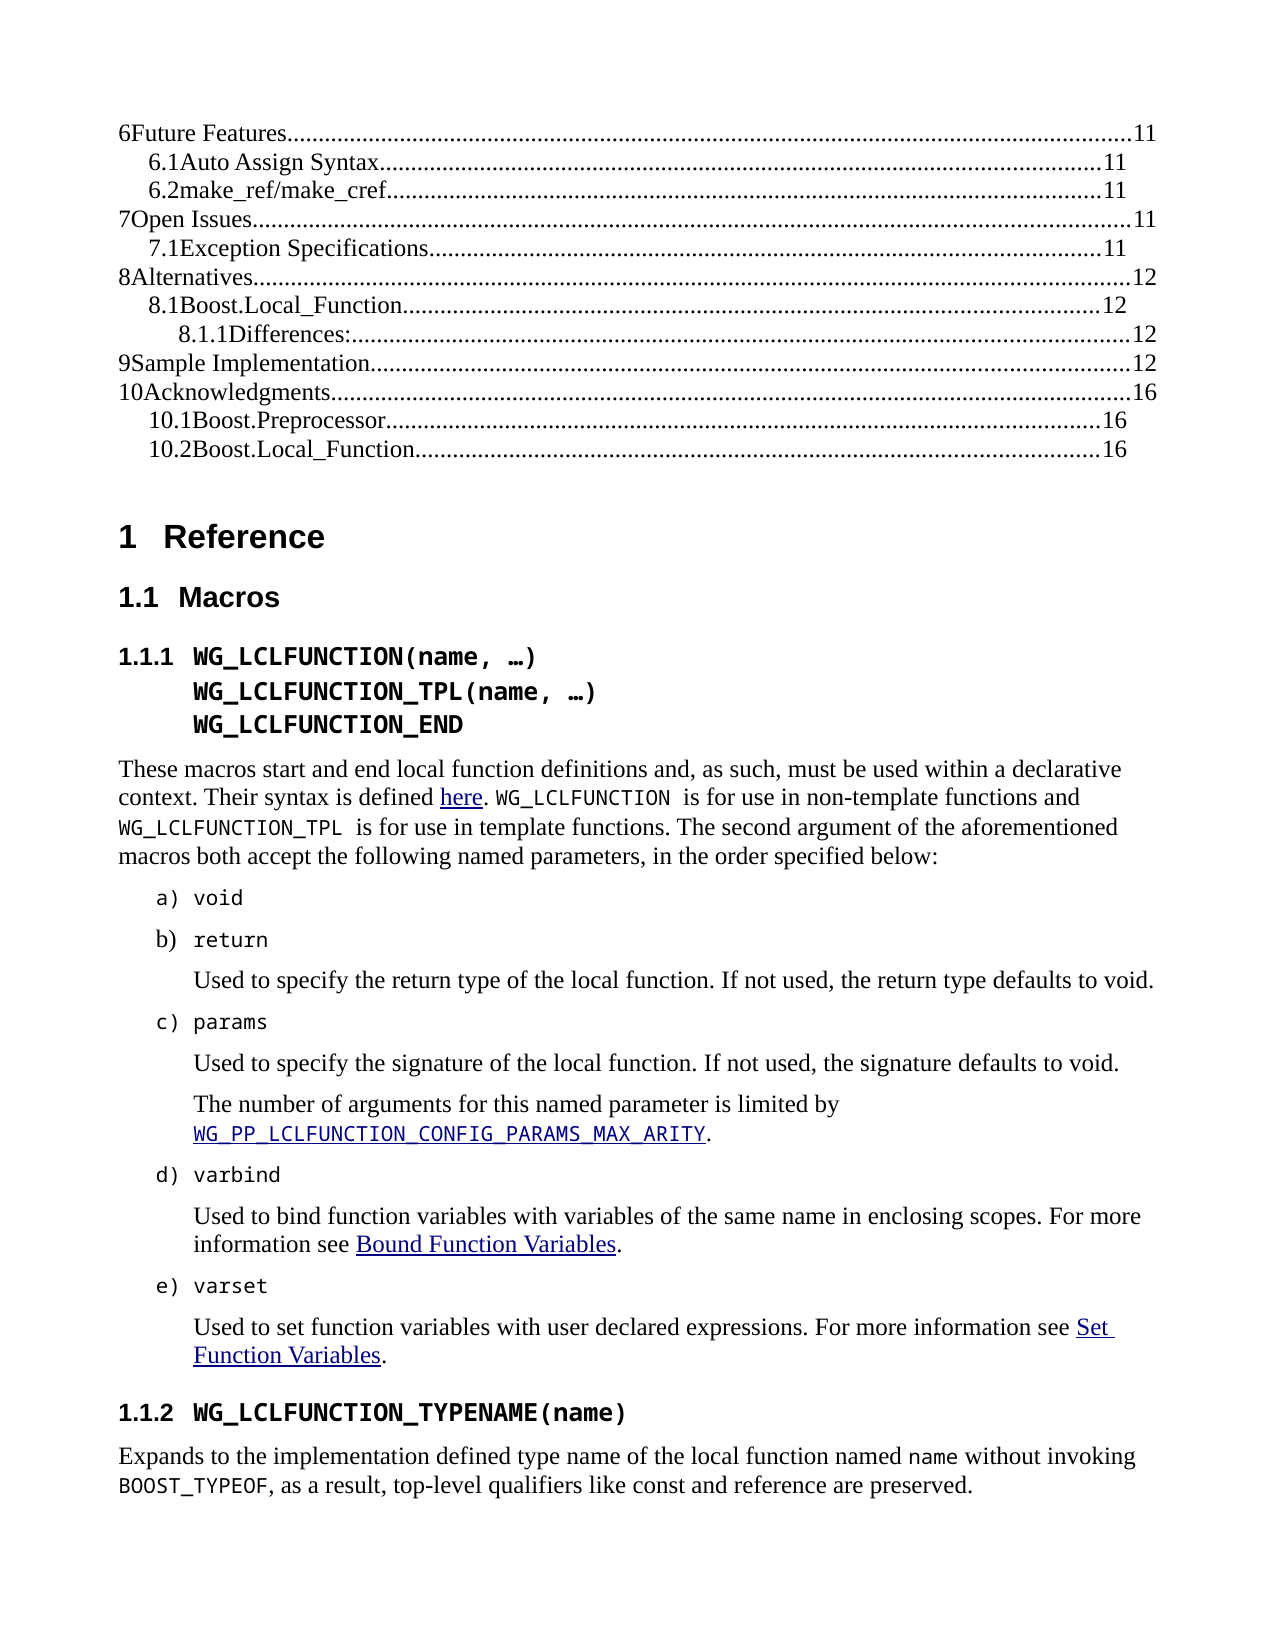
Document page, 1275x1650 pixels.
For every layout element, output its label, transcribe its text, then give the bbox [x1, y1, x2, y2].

subtitle WG_LCLFUNCTION(name, …) WG_LCLFUNCTION_TPL(name, …) WG_LCLFUNCTION_END [118, 639, 1157, 741]
list varbind [156, 1160, 1157, 1188]
subtitle Macros [118, 581, 1157, 614]
text 8Alternatives 12 [118, 262, 1157, 291]
text 6.2make_ref/make_cref 11 [148, 176, 1127, 204]
text 8.1.1Differences: 12 [178, 319, 1157, 348]
subtitle Reference [118, 517, 1157, 556]
text 7Open Issues 11 [118, 204, 1157, 233]
text 10Acknowledgments 16 [118, 377, 1157, 406]
list varset [156, 1271, 1157, 1299]
list Used to specify the return type of the local function. If not used, the return type defaults to void. [156, 966, 1157, 994]
subtitle WG_LCLFUNCTION_TYPENAME(name) [118, 1394, 1157, 1428]
text 6.1Auto Assign Syntax 11 [148, 147, 1127, 176]
list Used to set function variables with user declared expressions. For more information see Set Function Variables. [156, 1312, 1157, 1369]
list Used to specify the signature of the local function. If not used, the signature defaults to void. [156, 1048, 1157, 1077]
list return [156, 924, 1157, 953]
list The number of arguments for this named parameter is limited by WG_PP_LCLFUNCTION_CONFIG_PARAMS_MAX_ARITY. [156, 1089, 1157, 1147]
list void [156, 883, 1157, 911]
text 9Sample Implementation 12 [118, 348, 1157, 377]
text Expands to the implementation defined type name of the local function named name without invoking BOOST_TYPEOF, as a result, top-level qualifiers like const and reference are preserved. [118, 1441, 1157, 1500]
text 10.2Boost.Local_Function 16 [148, 434, 1127, 463]
list These macros start and end local function definitions and, as such, must be used within a declarative context. Their syntax is defined here. WG_LCLFUNCTION is for use in non-template functions and WG_LCLFUNCTION_TPL is for use in template functions. The second argument of the aforementioned macros both accept the following named parameters, in the order specified below: [118, 754, 1157, 870]
text 6Future Features 11 [118, 118, 1157, 147]
list Used to bind function variables with variables of the same name in enclosing scopes. For more information see Bound Function Variables. [156, 1201, 1157, 1258]
text 10.1Boost.Preprocessor 16 [148, 406, 1127, 434]
text 7.1Exception Specifications 11 [148, 233, 1127, 262]
list params [156, 1007, 1157, 1035]
text 8.1Boost.Local_Function 12 [148, 291, 1127, 319]
